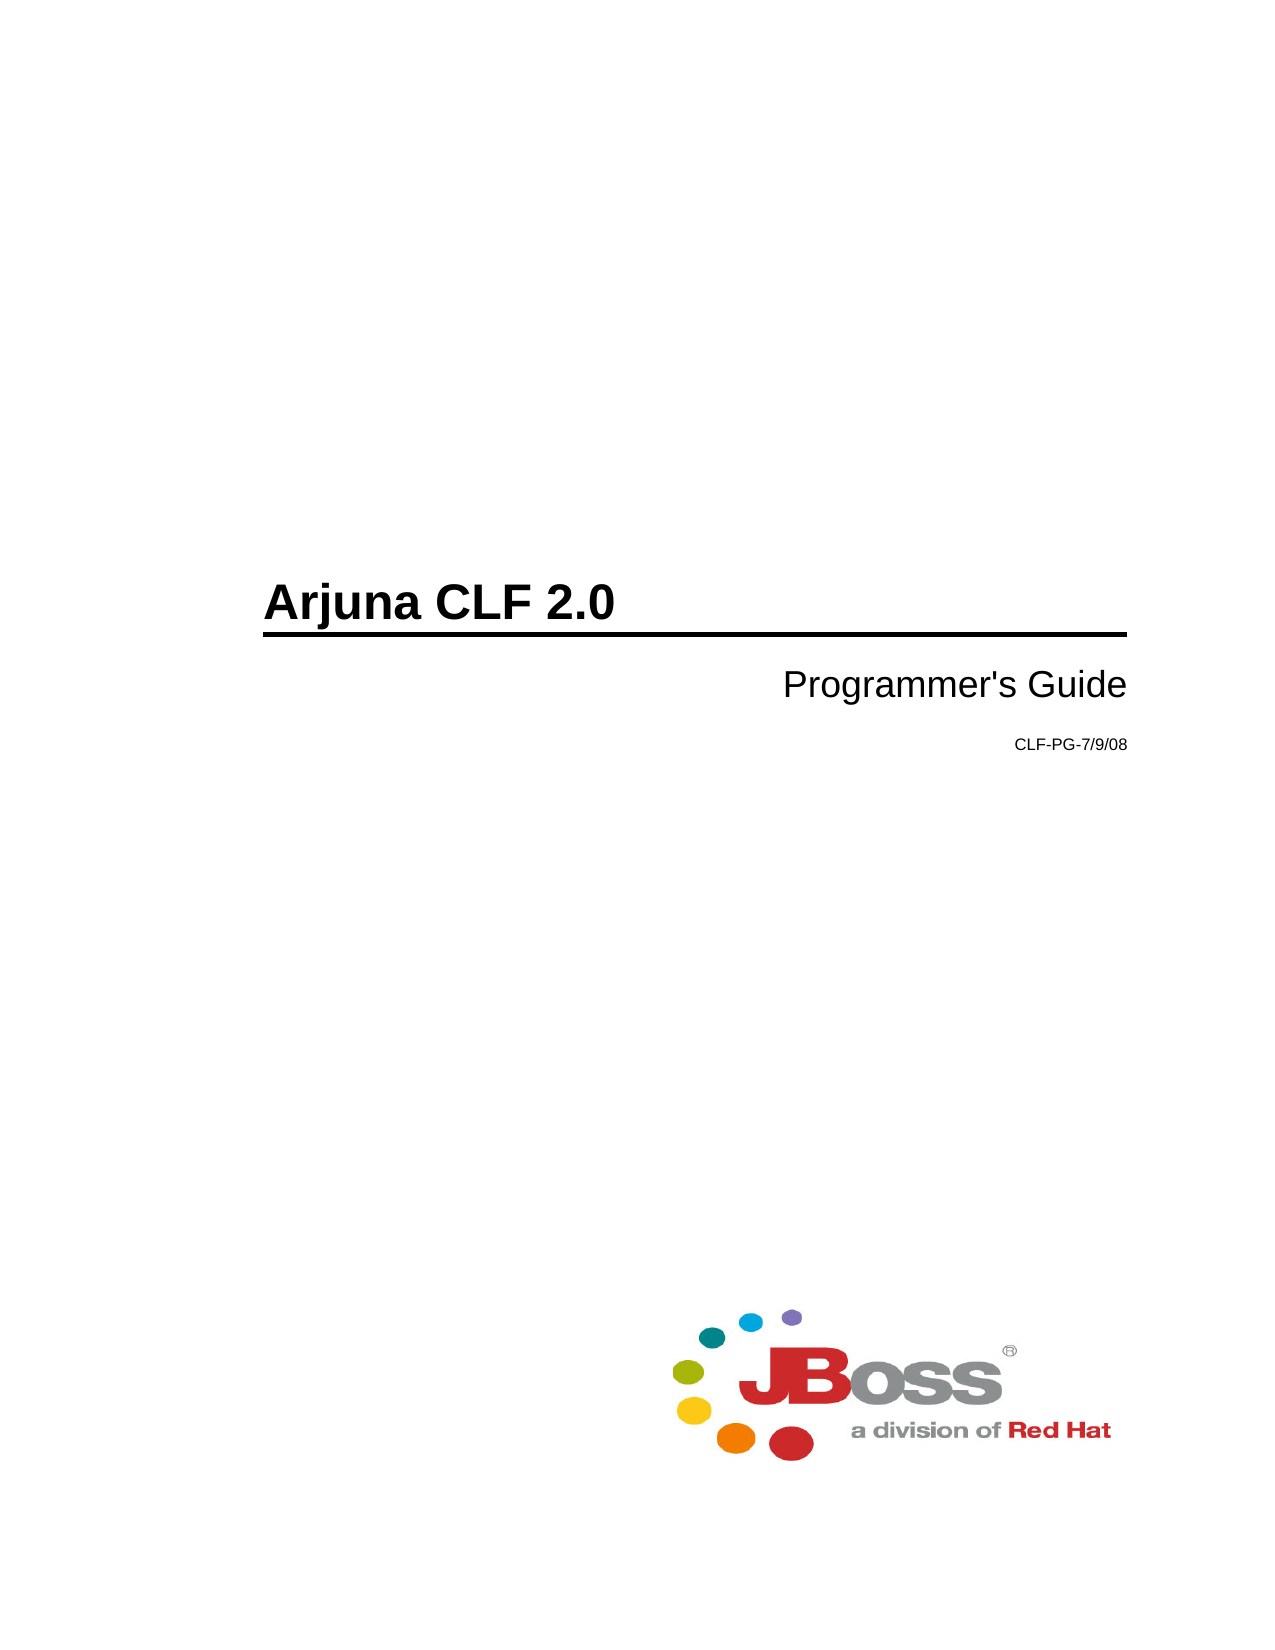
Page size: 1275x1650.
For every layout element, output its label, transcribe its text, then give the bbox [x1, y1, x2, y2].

text CLF-PG-7/9/08 [263, 735, 1127, 754]
subtitle Programmer's Guide [263, 662, 1127, 706]
picture [672, 1309, 1111, 1461]
title Arjuna CLF 2.0 [263, 573, 1127, 632]
